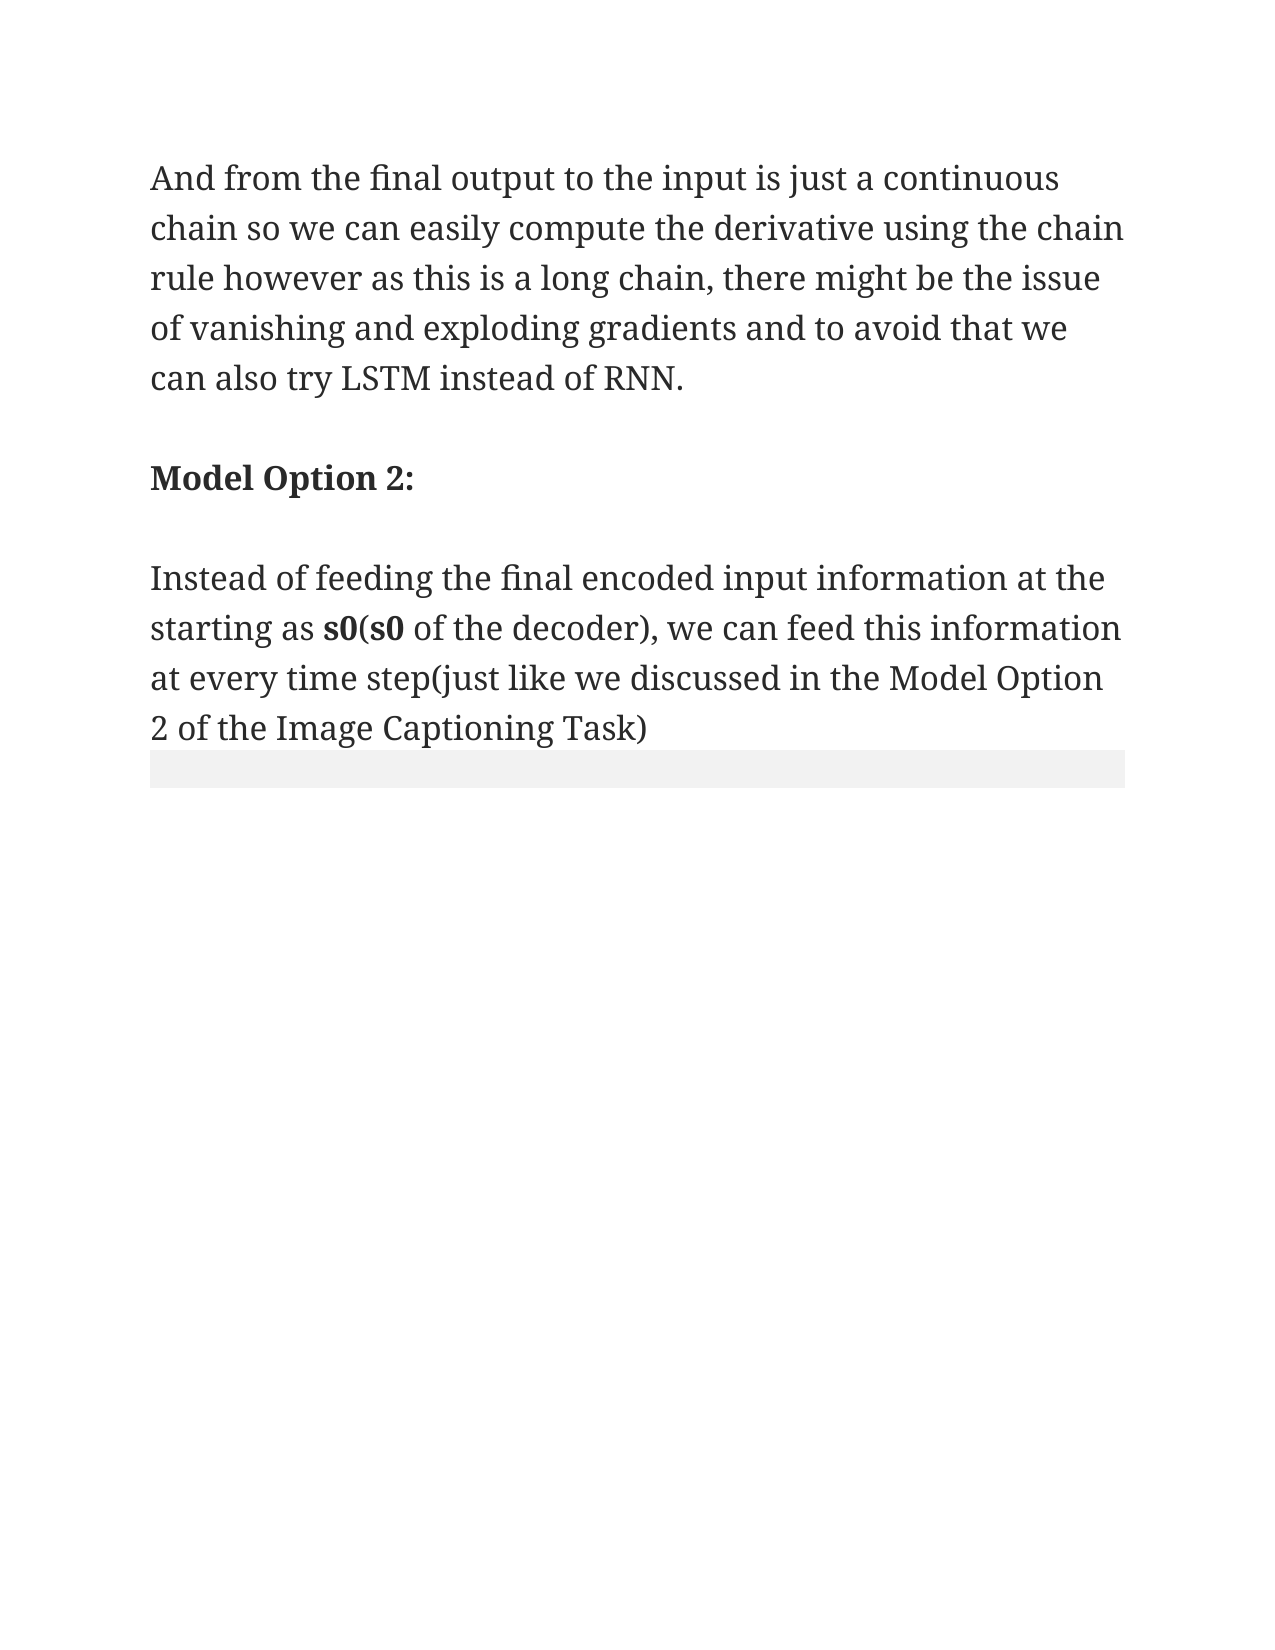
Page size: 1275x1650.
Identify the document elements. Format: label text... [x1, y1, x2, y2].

text Model Option 2: [150, 450, 1125, 500]
text Instead of feeding the final encoded input information at the starting as s0(s0 of the decoder), we can feed this information at every time step(just like we discussed in the Model Option 2 of the Image Captioning Task) [150, 550, 1125, 750]
text And from the final output to the input is just a continuous chain so we can easily compute the derivative using the chain rule however as this is a long chain, there might be the issue of vanishing and exploding gradients and to avoid that we can also try LSTM instead of RNN. [150, 150, 1125, 400]
